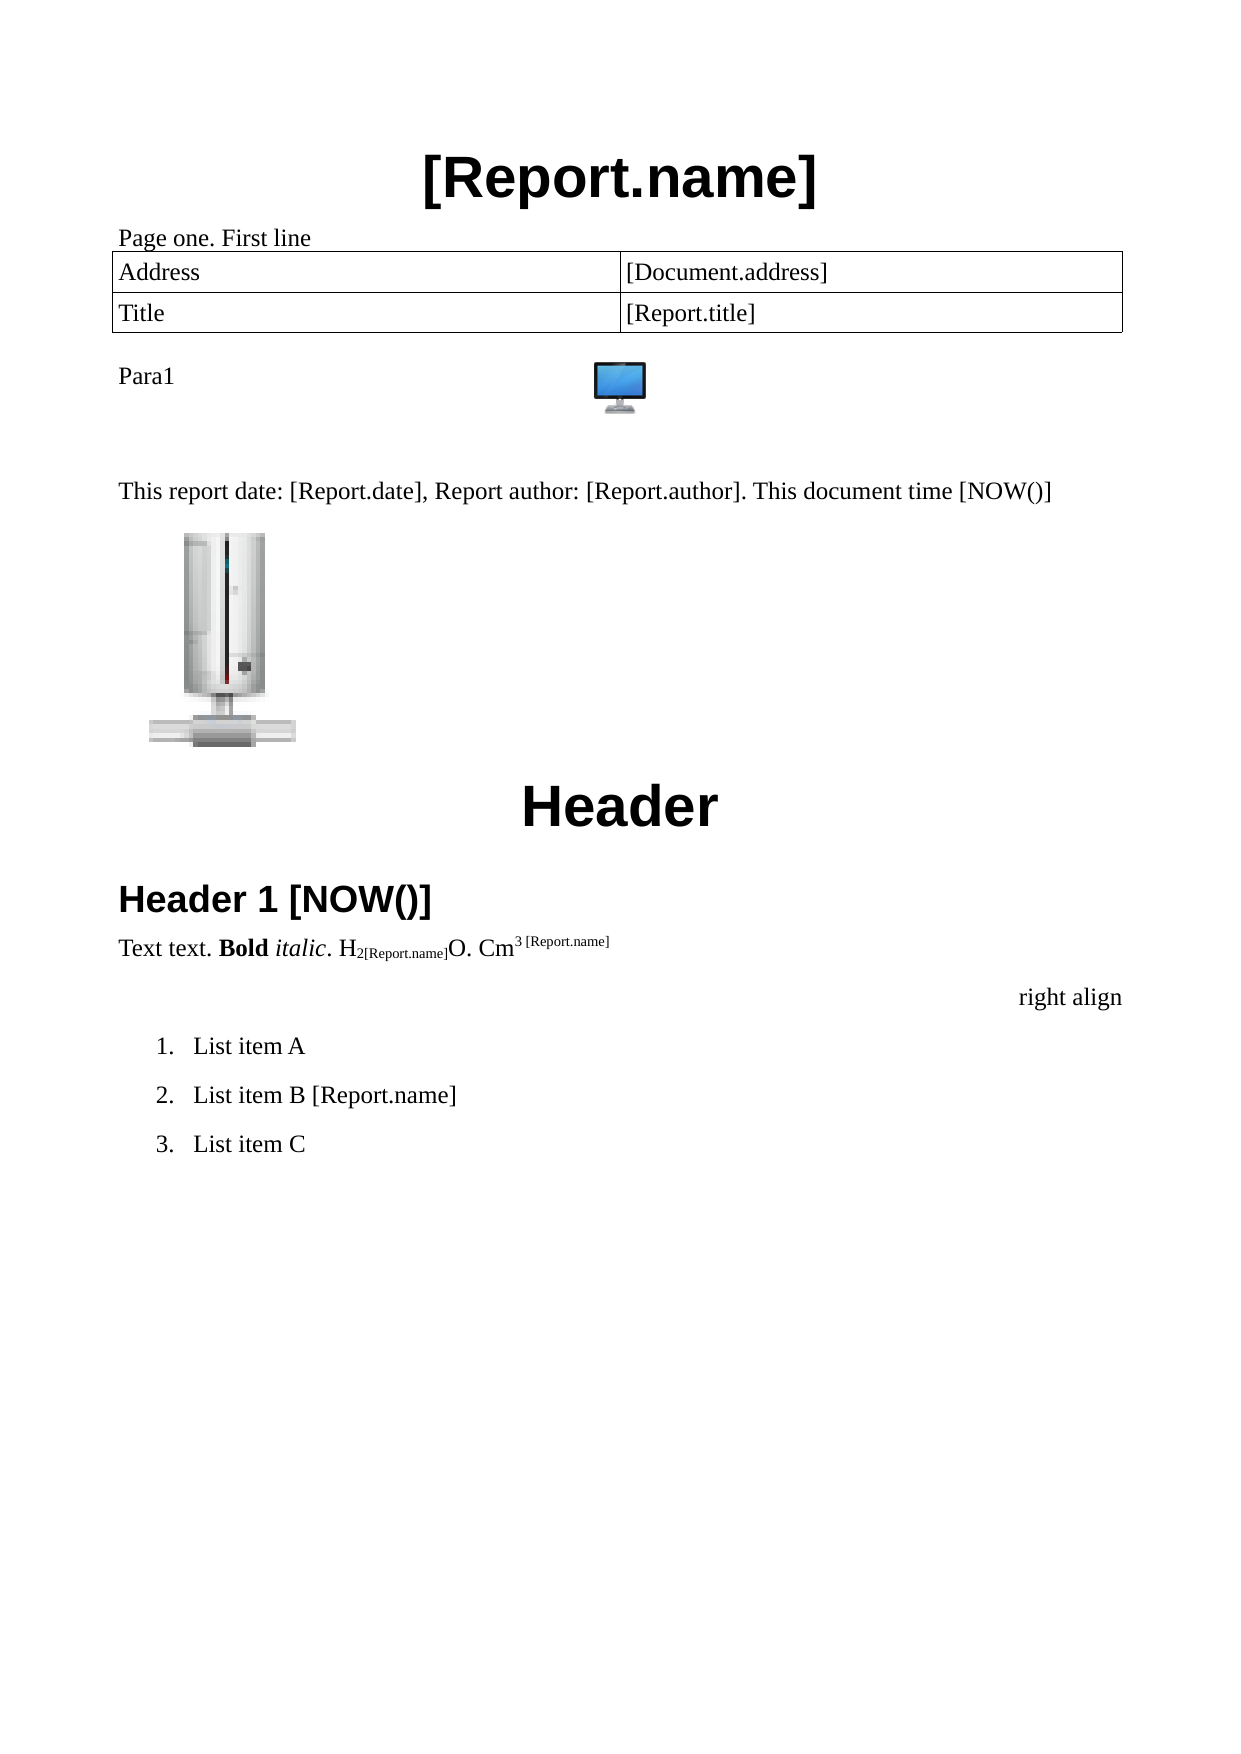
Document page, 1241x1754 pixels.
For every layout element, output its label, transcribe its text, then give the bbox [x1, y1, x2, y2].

list List item C [156, 1129, 1122, 1158]
title [Report.name] [118, 143, 1122, 210]
title Header [118, 772, 1122, 839]
text Page one. First line [118, 223, 1122, 251]
table_header [Document.address] [621, 252, 1122, 292]
text Text text. Bold italic. H2[Report.name]O. Cm3 [Report.name] [118, 933, 1122, 961]
text [647, 361, 1122, 390]
table_header Address [113, 252, 620, 292]
list List item B [Report.name] [156, 1080, 1122, 1108]
list List item A [156, 1031, 1122, 1059]
picture [118, 533, 332, 747]
text right align [118, 982, 1122, 1010]
table_cell [Report.title] [621, 293, 1122, 332]
text Para1 [118, 361, 593, 390]
subtitle Header 1 [NOW()] [118, 876, 1122, 920]
picture [593, 361, 647, 415]
text This report date: [Report.date], Report author: [Report.author]. This document time [NOW()] [118, 476, 1122, 505]
table_cell Title [113, 293, 620, 332]
